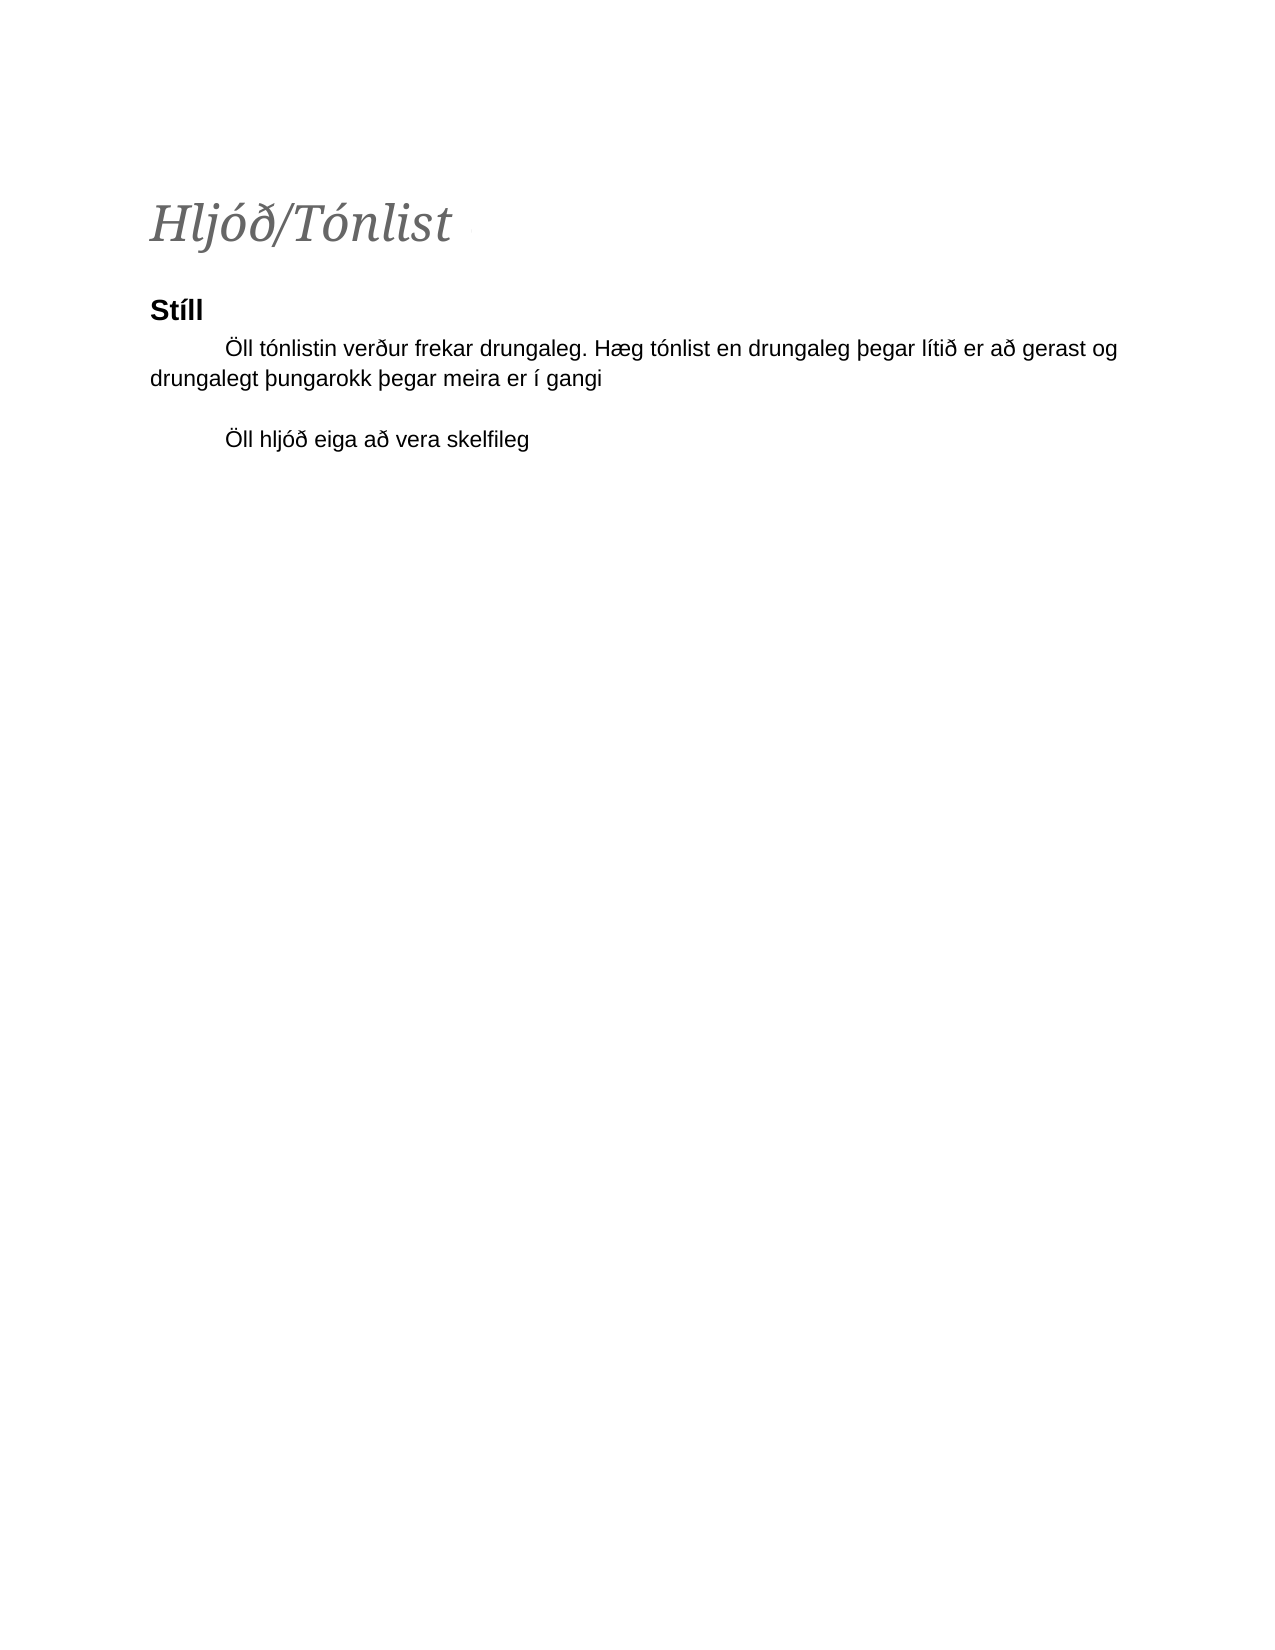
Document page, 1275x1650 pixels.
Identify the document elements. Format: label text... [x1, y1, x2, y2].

text Öll tónlistin verður frekar drungaleg. Hæg tónlist en drungaleg þegar lítið er að gerast og drungalegt þungarokk þegar meira er í gangi [150, 335, 1125, 392]
text Öll hljóð eiga að vera skelfileg [150, 426, 1125, 452]
subtitle Stíll [150, 293, 1125, 327]
subtitle Hljóð/Tónlist [150, 187, 1125, 256]
